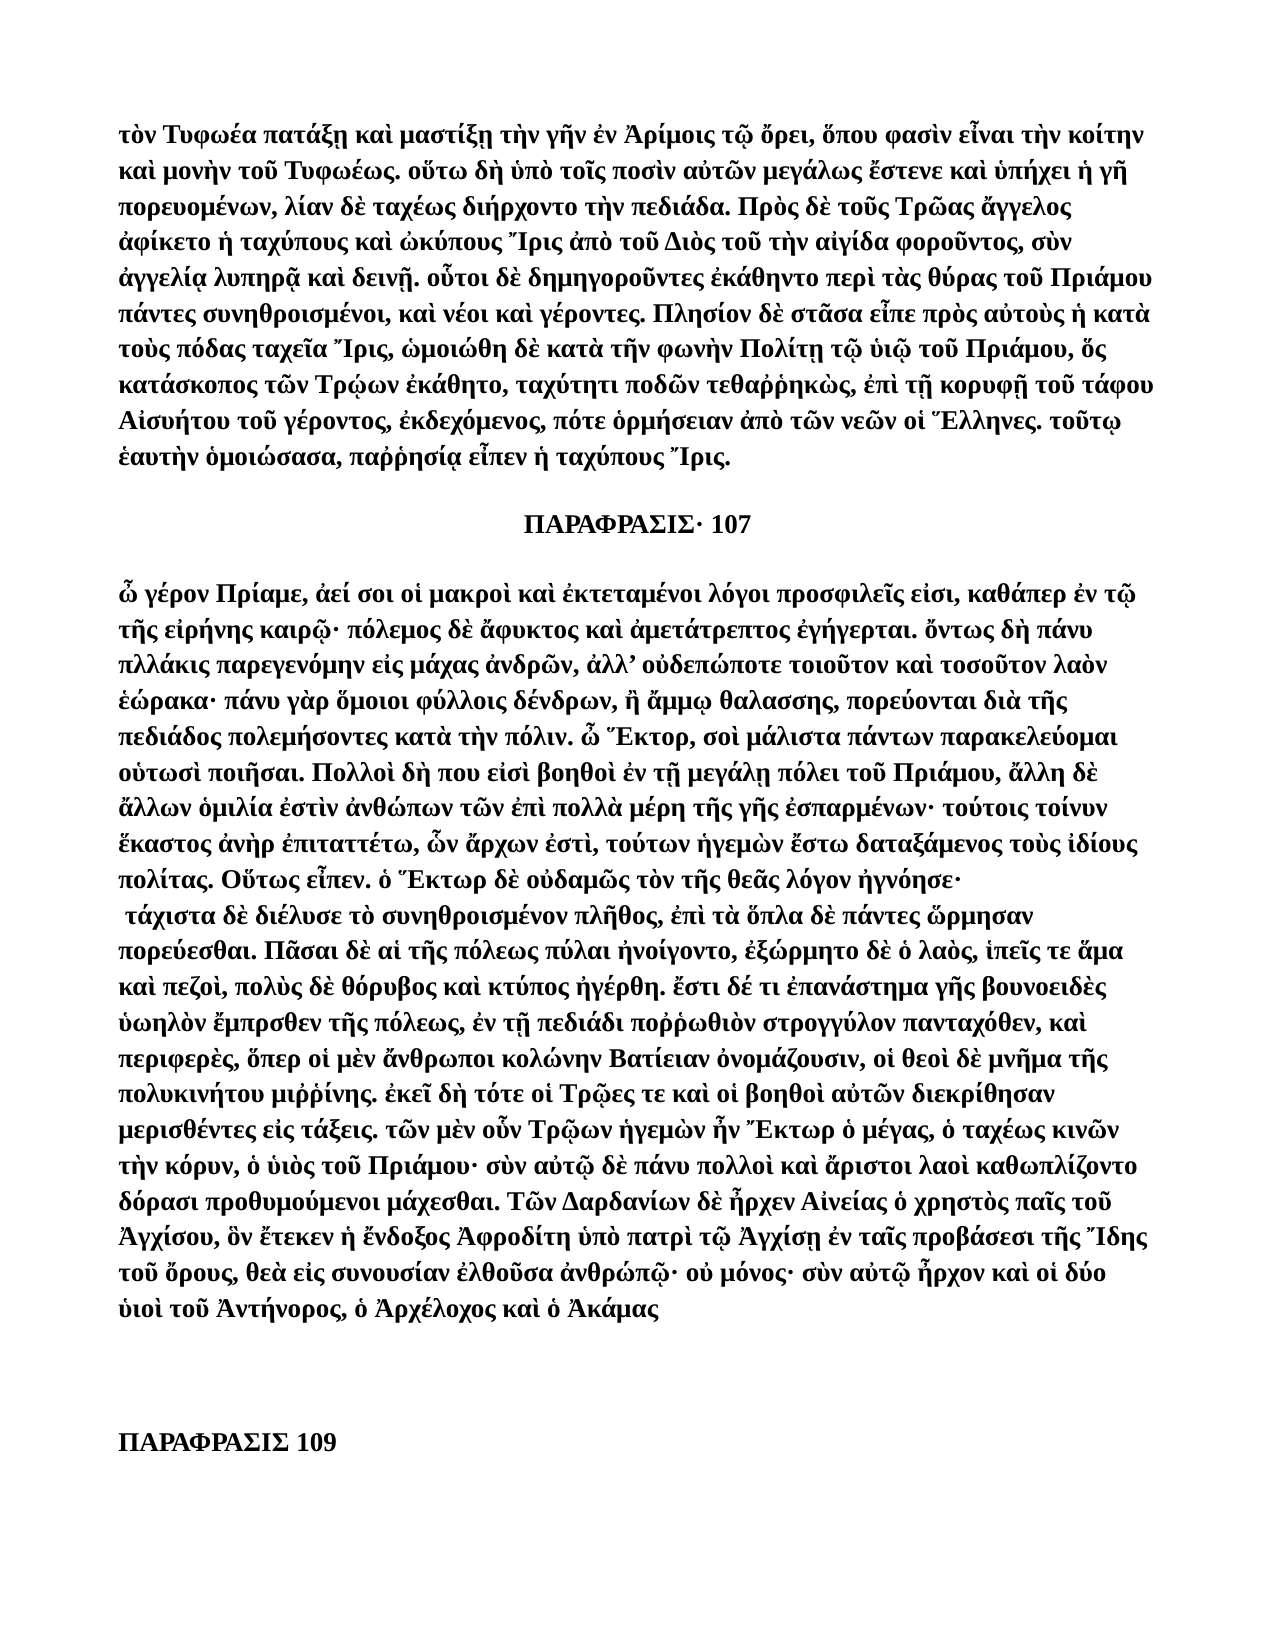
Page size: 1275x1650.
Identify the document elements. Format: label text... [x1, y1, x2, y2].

text ΠΑΡΑΦΡΑΣΙΣ 109 [118, 1427, 1157, 1458]
text ΠΑΡΑΦΡΑΣΙΣ· 107 [118, 508, 1157, 539]
text τὸν Τυφωέα πατάξῃ καὶ μαστίξῃ τὴν γῆν ἐν Ἀρίμοις τῷ ὄρει, ὅπου φασὶν εἶναι τὴν κοίτην καὶ μονὴν τοῦ Τυφωέως. οὕτω δὴ ὑπὸ τοῖς ποσὶν αὐτῶν μεγάλως ἔστενε καὶ ὑπήχει ἡ γῆ πορευομένων, λίαν δὲ ταχέως διήρχοντο τὴν πεδιάδα. Πρὸς δὲ τοῦς Τρῶας ἄγγελος ἀφίκετο ἡ ταχύπους καὶ ὠκύπους Ἴρις ἀπὸ τοῦ Διὸς τοῦ τὴν αἰγίδα φοροῦντος, σὺν ἀγγελίᾳ λυπηρᾷ καὶ δεινῇ. οὗτοι δὲ δημηγοροῦντες ἐκάθηντο περὶ τὰς θύρας τοῦ Πριάμου πάντες συνηθροισμένοι, καὶ νέοι καὶ γέροντες. Πλησίον δὲ στᾶσα εἶπε πρὸς αὐτοὺς ἡ κατὰ τοὺς πόδας ταχεῖα Ἴρις, ὡμοιώθη δὲ κατὰ τῆν φωνὴν Πολίτῃ τῷ ὑιῷ τοῦ Πριάμου, ὅς κατάσκοπος τῶν Τρῴων ἐκάθητο, ταχύτητι ποδῶν τεθαῤῥηκὼς, ἐπὶ τῇ κορυφῇ τοῦ τάφου Αἰσυήτου τοῦ γέροντος, ἐκδεχόμενος, πότε ὁρμήσειαν ἀπὸ τῶν νεῶν οἱ Ἕλληνες. τοῦτῳ ἑαυτὴν ὁμοιώσασα, παῤῥησίᾳ εἶπεν ἡ ταχύπους Ἴρις. [118, 118, 1157, 471]
text τάχιστα δὲ διέλυσε τὸ συνηθροισμένον πλῆθος, ἐπὶ τὰ ὅπλα δὲ πάντες ὥρμησαν πορεύεσθαι. Πᾶσαι δὲ αἱ τῆς πόλεως πύλαι ἠνοίγοντο, ἐξώρμητο δὲ ὁ λαὸς, ἱπεῖς τε ἅμα καὶ πεζοὶ, πολὺς δὲ θόρυβος καὶ κτύπος ἠγέρθη. ἔστι δέ τι ἐπανάστημα γῆς βουνοειδὲς ὑωηλὸν ἔμπρσθεν τῆς πόλεως, ἐν τῇ πεδιάδι ποῤῥωθιὸν στρογγύλον πανταχόθεν, καὶ περιφερὲς, ὅπερ οἱ μὲν ἄνθρωποι κολώνην Βατίειαν ὀνομάζουσιν, οἱ θεοὶ δὲ μνῆμα τῆς πολυκινήτου μιῤῥίνης. ἐκεῖ δὴ τότε οἱ Τρῷες τε καὶ οἱ βοηθοὶ αὐτῶν διεκρίθησαν μερισθέντες εἰς τάξεις. τῶν μὲν οὗν Τρῷων ἡγεμὼν ἦν Ἔκτωρ ὁ μέγας, ὁ ταχέως κινῶν τὴν κόρυν, ὁ ὑιὸς τοῦ Πριάμου· σὺν αὐτῷ δὲ πάνυ πολλοὶ καὶ ἄριστοι λαοὶ καθωπλίζοντο δόρασι προθυμούμενοι μάχεσθαι. Τῶν Δαρδανίων δὲ ἦρχεν Αἰνείας ὁ χρηστὸς παῖς τοῦ Ἀγχίσου, ὃν ἔτεκεν ἡ ἔνδοξος Ἀφροδίτη ὑπὸ πατρὶ τῷ Ἀγχίσῃ ἐν ταῖς προβάσεσι τῆς Ἴδης τοῦ ὄρους, θεὰ εἰς συνουσίαν ἐλθοῦσα ἀνθρώπῷ· οὐ μόνος· σὺν αὐτῷ ἦρχον καὶ οἱ δύο ὑιοὶ τοῦ Ἀντήνορος, ὁ Ἀρχέλοχος καὶ ὁ Ἀκάμας [118, 899, 1157, 1323]
text ὦ γέρον Πρίαμε, ἀεί σοι οἱ μακροὶ καὶ ἐκτεταμένοι λόγοι προσφιλεῖς εἰσι, καθάπερ ἐν τῷ τῆς εἰρήνης καιρῷ· πόλεμος δὲ ἄφυκτος καὶ ἀμετάτρεπτος ἐγήγερται. ὄντως δὴ πάνυ πλλάκις παρεγενόμην εἰς μάχας ἀνδρῶν, ἀλλ’ οὐδεπώποτε τοιοῦτον καὶ τοσοῦτον λαὸν ἑώρακα· πάνυ γὰρ ὅμοιοι φύλλοις δένδρων, ἢ ἄμμῳ θαλασσης, πορεύονται διὰ τῆς πεδιάδος πολεμήσοντες κατὰ τὴν πόλιν. ὦ Ἕκτορ, σοὶ μάλιστα πάντων παρακελεύομαι οὑτωσὶ ποιῆσαι. Πολλοὶ δὴ που εἰσὶ βοηθοὶ ἐν τῇ μεγάλῃ πόλει τοῦ Πριάμου, ἄλλη δὲ ἄλλων ὁμιλία ἐστὶν ἀνθώπων τῶν ἐπὶ πολλὰ μέρη τῆς γῆς ἐσπαρμένων· τούτοις τοίνυν ἕκαστος ἀνὴρ ἐπιταττέτω, ὧν ἄρχων ἐστὶ, τούτων ἡγεμὼν ἔστω δαταξάμενος τοὺς ἰδίους πολίτας. Οὕτως εἶπεν. ὁ Ἕκτωρ δὲ οὐδαμῶς τὸν τῆς θεᾶς λόγον ἠγνόησε· [118, 577, 1157, 894]
